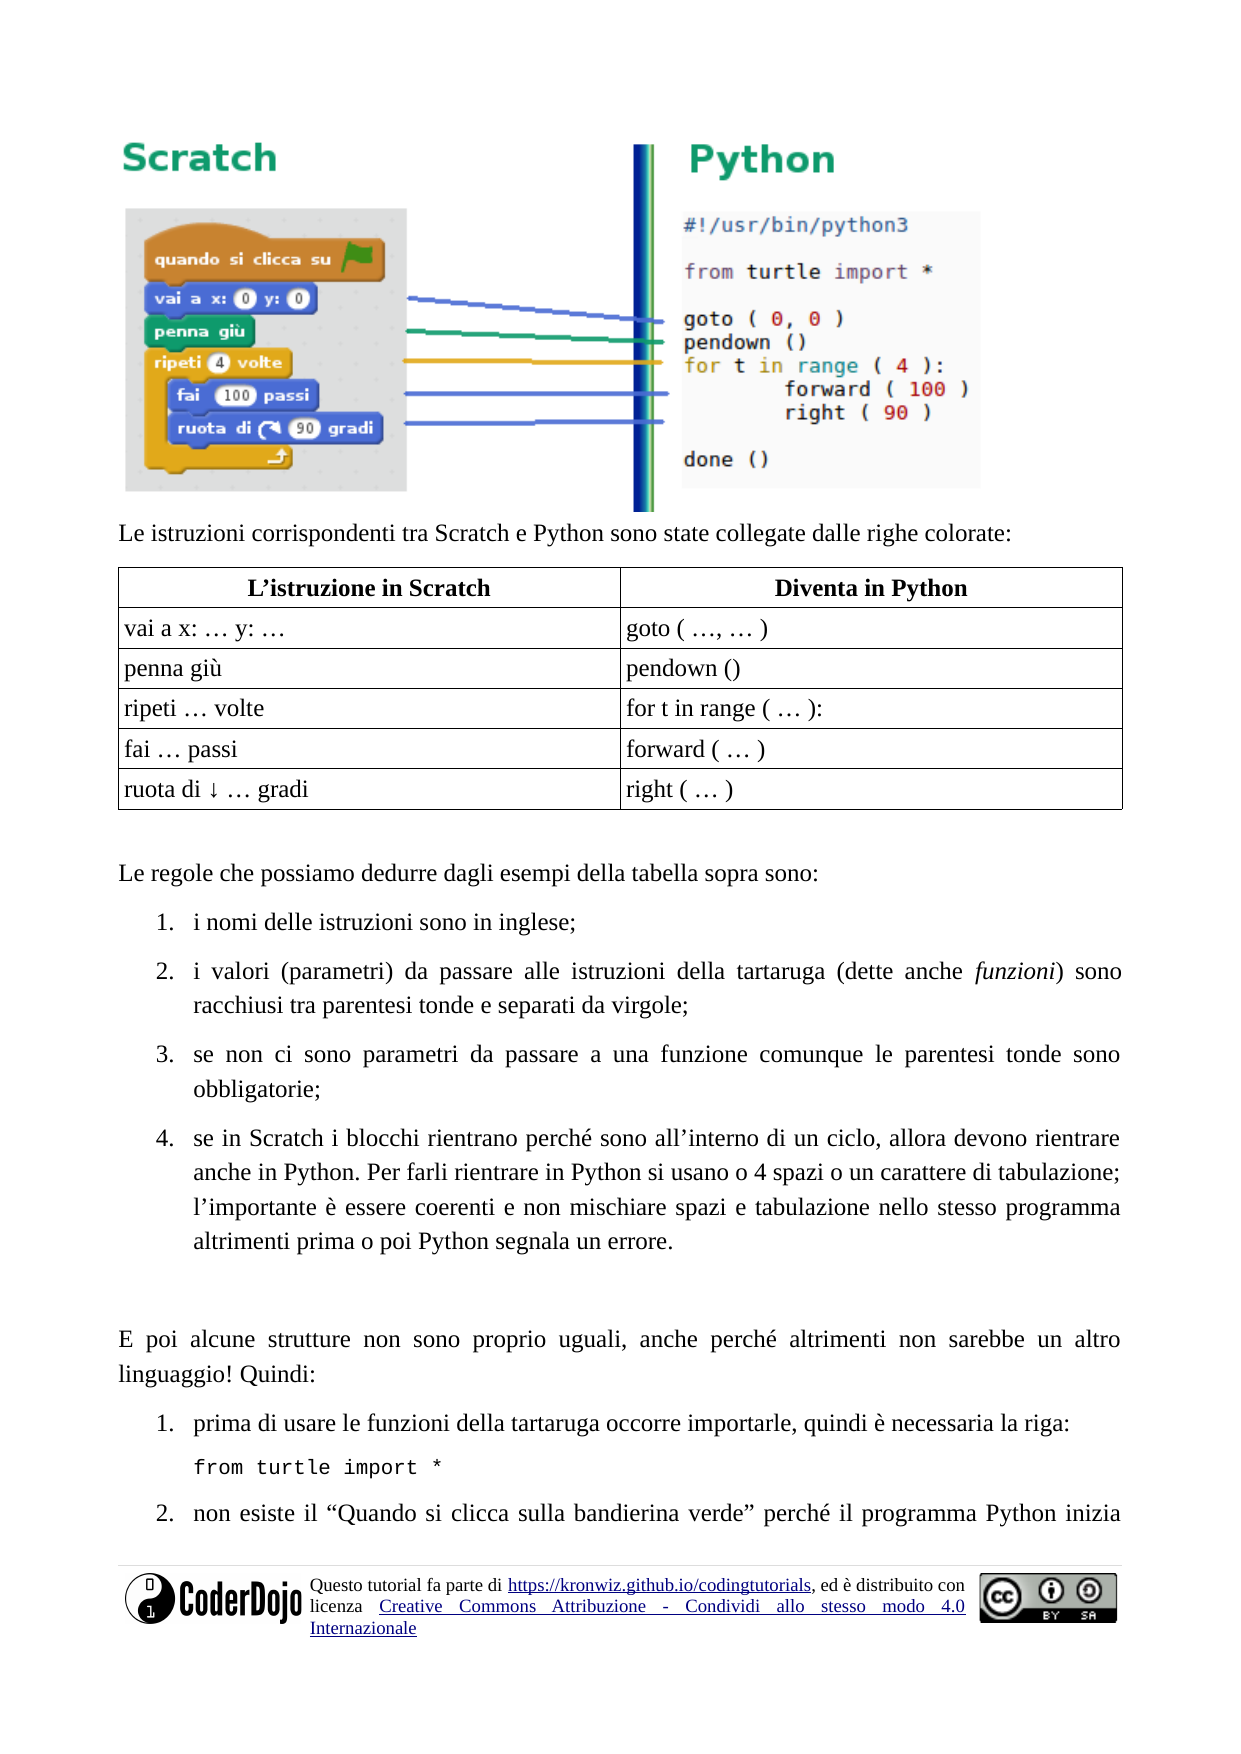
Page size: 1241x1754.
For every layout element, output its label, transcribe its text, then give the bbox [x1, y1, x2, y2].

list se in Scratch i blocchi rientrano perché sono all’interno di un ciclo, allora devono rientrare anche in Python. Per farli rientrare in Python si usano o 4 spazi o un carattere di tabulazione; l’importante è essere coerenti e non mischiare spazi e tabulazione nello stesso programma altrimenti prima o poi Python segnala un errore. [156, 1123, 1122, 1255]
table_cell pendown () [621, 649, 1122, 688]
table_cell goto ( …, … ) [621, 608, 1122, 647]
picture [125, 1573, 302, 1624]
table_cell forward ( … ) [621, 729, 1122, 768]
table_cell vai a x: … y: … [119, 608, 620, 647]
picture [96, 118, 1192, 512]
table_cell ruota di ↓ … gradi [119, 769, 620, 809]
table_header Diventa in Python [621, 568, 1122, 607]
table_cell for t in range ( … ): [621, 689, 1122, 728]
list i valori (parametri) da passare alle istruzioni della tartaruga (dette anche funzioni) sono racchiusi tra parentesi tonde e separati da virgole; [156, 956, 1122, 1019]
list se non ci sono parametri da passare a una funzione comunque le parentesi tonde sono obbligatorie; [156, 1039, 1122, 1103]
list non esiste il “Quando si clicca sulla bandierina verde” perché il programma Python inizia [156, 1498, 1122, 1527]
picture [979, 1573, 1118, 1623]
text Le istruzioni corrispondenti tra Scratch e Python sono state collegate dalle righe colorate: [118, 512, 1122, 546]
list i nomi delle istruzioni sono in inglese; [156, 907, 1122, 936]
list from turtle import * [156, 1457, 1122, 1481]
table_cell penna giù [119, 649, 620, 688]
table_header L’istruzione in Scratch [119, 568, 620, 607]
list prima di usare le funzioni della tartaruga occorre importarle, quindi è necessaria la riga: [156, 1408, 1122, 1437]
table_cell fai … passi [119, 729, 620, 768]
table_cell ripeti … volte [119, 689, 620, 728]
table_cell right ( … ) [621, 769, 1122, 809]
text Le regole che possiamo dedurre dagli esempi della tabella sopra sono: [118, 858, 1122, 887]
text E poi alcune strutture non sono proprio uguali, anche perché altrimenti non sarebbe un altro linguaggio! Quindi: [118, 1324, 1122, 1388]
